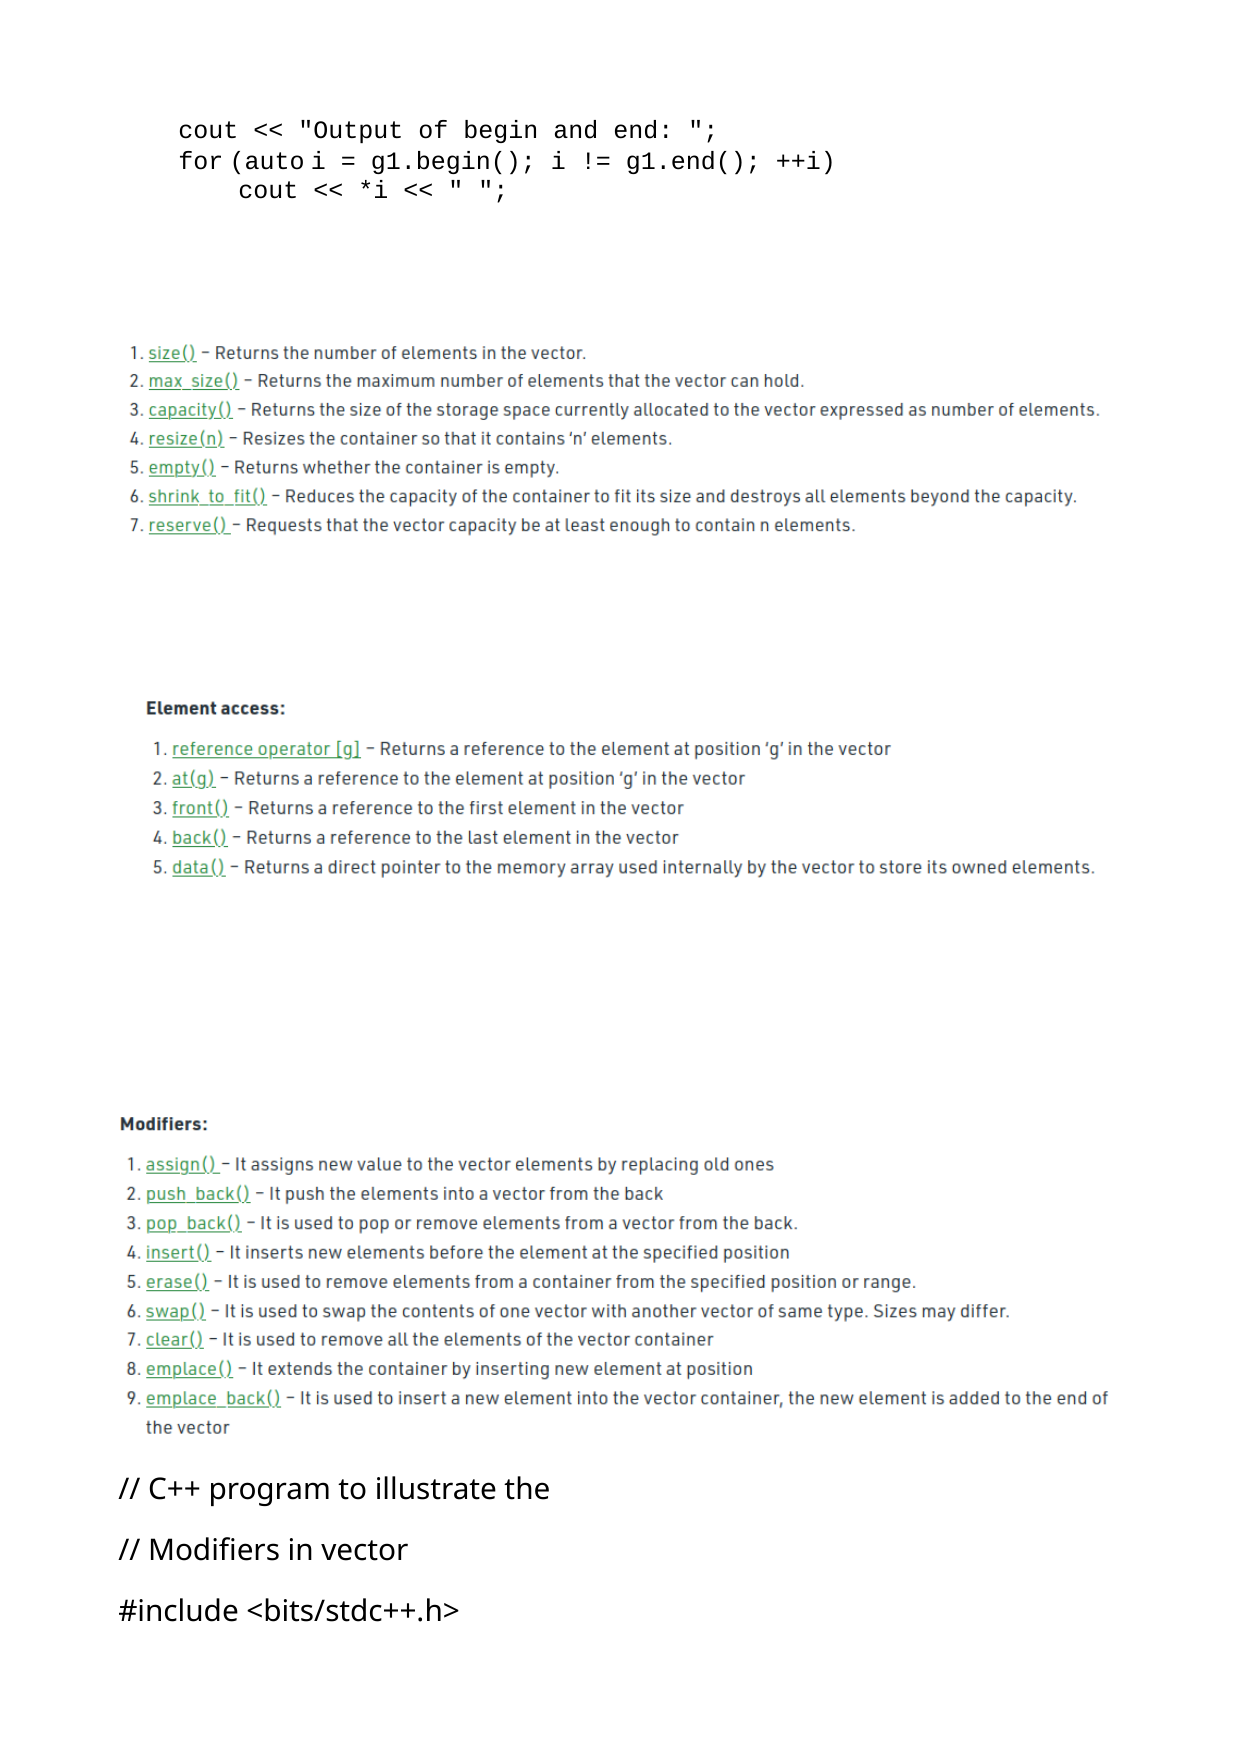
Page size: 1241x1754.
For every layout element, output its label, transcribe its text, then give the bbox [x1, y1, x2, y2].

text // C++ program to illustrate the [118, 1462, 1122, 1508]
picture [118, 686, 1123, 914]
text // Modifiers in vector [118, 1529, 1122, 1569]
text for (auto i = g1.begin(); i != g1.end(); ++i) [118, 146, 1122, 177]
picture [118, 1102, 1123, 1462]
picture [118, 327, 1123, 559]
text cout << "Output of begin and end: "; [118, 118, 1122, 146]
text #include <bits/stdc++.h> [118, 1590, 1122, 1631]
text cout << *i << " "; [118, 177, 1122, 206]
